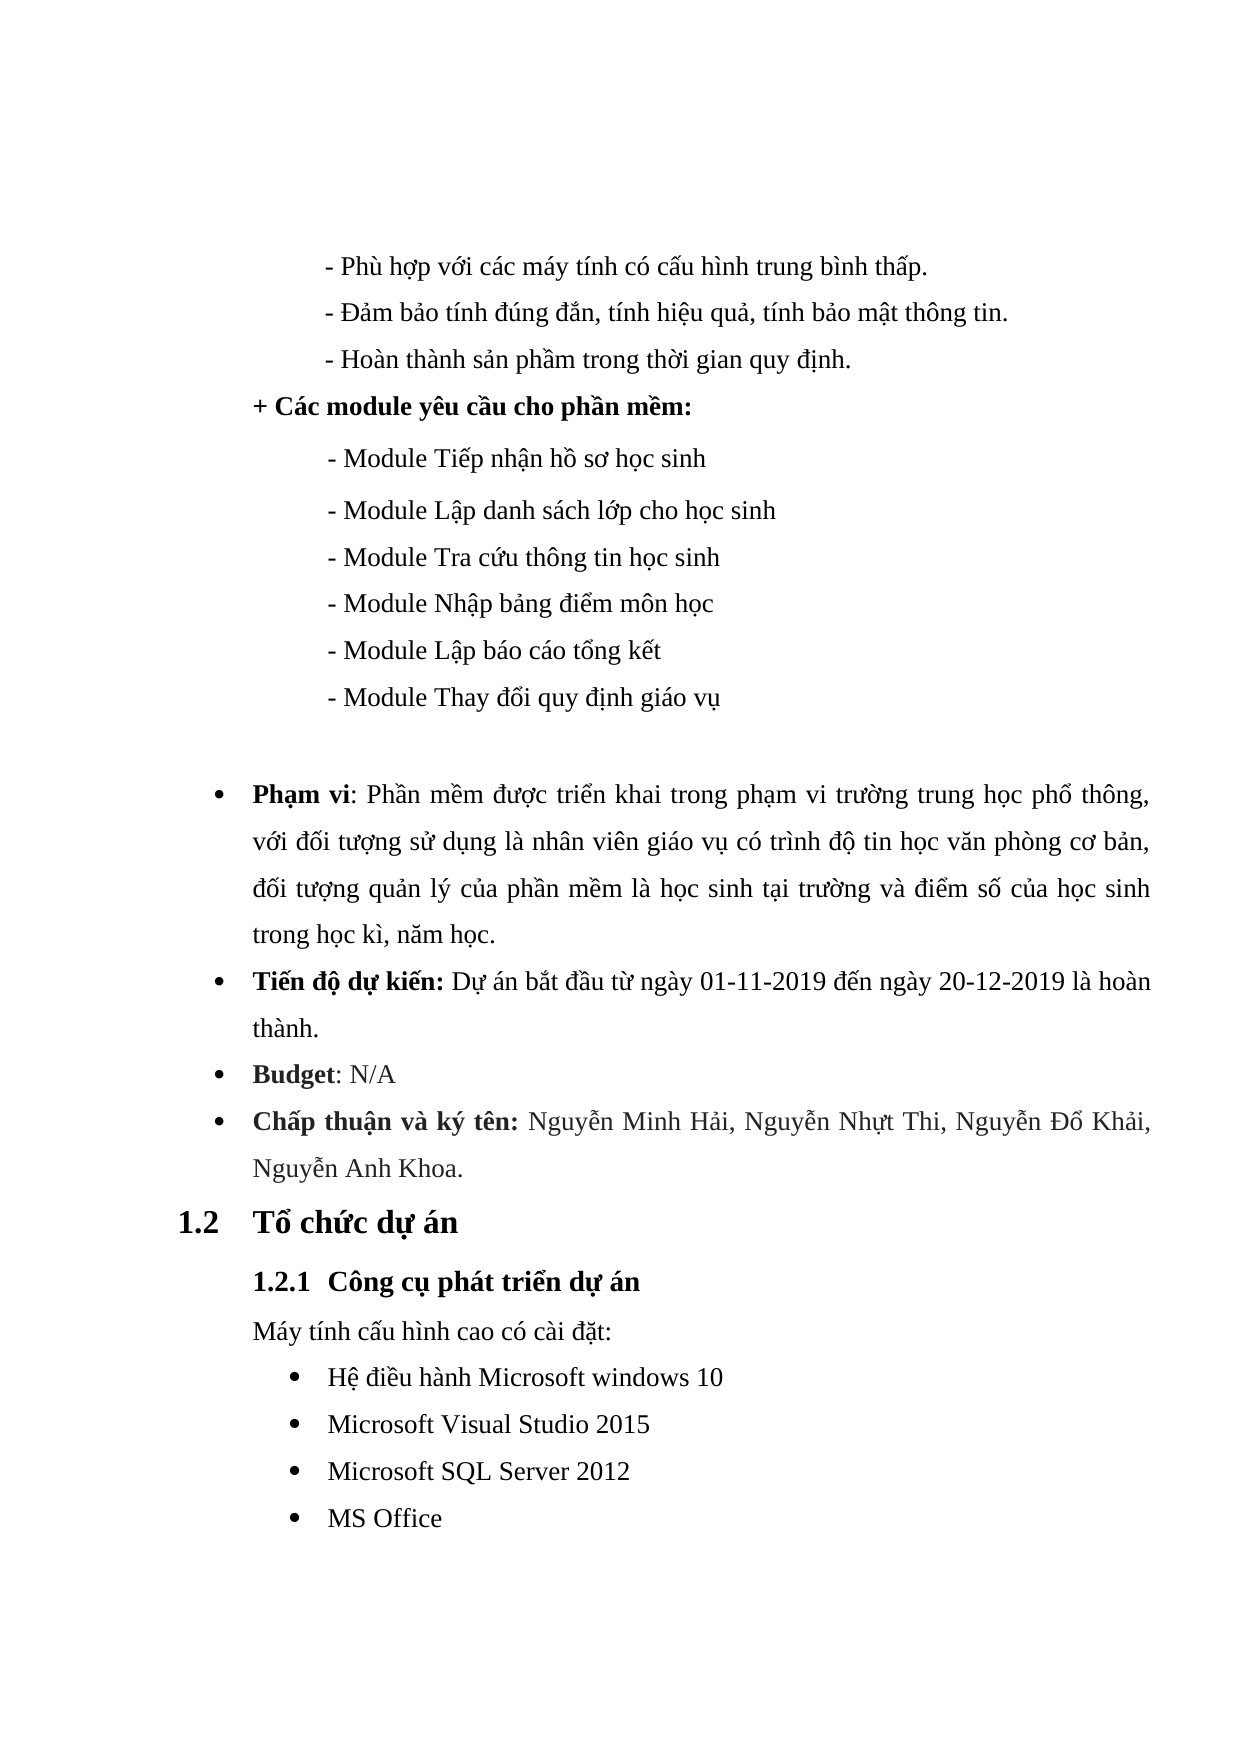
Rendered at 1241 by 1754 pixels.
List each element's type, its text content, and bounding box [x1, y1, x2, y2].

list Tiến độ dự kiến: Dự án bắt đầu từ ngày 01-11-2019 đến ngày 20-12-2019 là hoàn thành. [215, 965, 1152, 1043]
text - Module Lập danh sách lớp cho học sinh [177, 494, 1152, 525]
text - Module Tiếp nhận hồ sơ học sinh [177, 437, 1152, 475]
text - Hoàn thành sản phầm trong thời gian quy định. [324, 343, 1152, 374]
list Microsoft SQL Server 2012 [290, 1455, 1152, 1486]
text - Module Tra cứu thông tin học sinh [177, 541, 1152, 572]
list Budget: N/A [215, 1058, 1152, 1089]
text - Module Thay đổi quy định giáo vụ [177, 681, 1152, 712]
text - Module Lập báo cáo tổng kết [177, 634, 1152, 665]
text - Module Nhập bảng điểm môn học [177, 587, 1152, 618]
list Phạm vi: Phần mềm được triển khai trong phạm vi trường trung học phổ thông, với đối tượng sử dụng là nhân viên giáo vụ có trình độ tin học văn phòng cơ bản, đối tượng quản lý của phần mềm là học sinh tại trường và điểm số của học sinh trong học kì, năm học. [215, 778, 1152, 949]
list MS Office [290, 1502, 1152, 1533]
text Máy tính cấu hình cao có cài đặt: [177, 1314, 1152, 1346]
text - Phù hợp với các máy tính có cấu hình trung bình thấp. [324, 250, 1152, 281]
list Hệ điều hành Microsoft windows 10 [290, 1361, 1152, 1392]
text - Đảm bảo tính đúng đắn, tính hiệu quả, tính bảo mật thông tin. [324, 297, 1152, 328]
subtitle 1.2.1 Công cụ phát triển dự án [177, 1264, 1152, 1298]
list Chấp thuận và ký tên: Nguyễn Minh Hải, Nguyễn Nhựt Thi, Nguyễn Đổ Khải, Nguyễn Anh Khoa. [215, 1105, 1152, 1183]
list Microsoft Visual Studio 2015 [290, 1408, 1152, 1439]
subtitle 1.2 Tổ chức dự án [177, 1203, 1152, 1241]
text + Các module yêu cầu cho phần mềm: [177, 390, 1152, 421]
